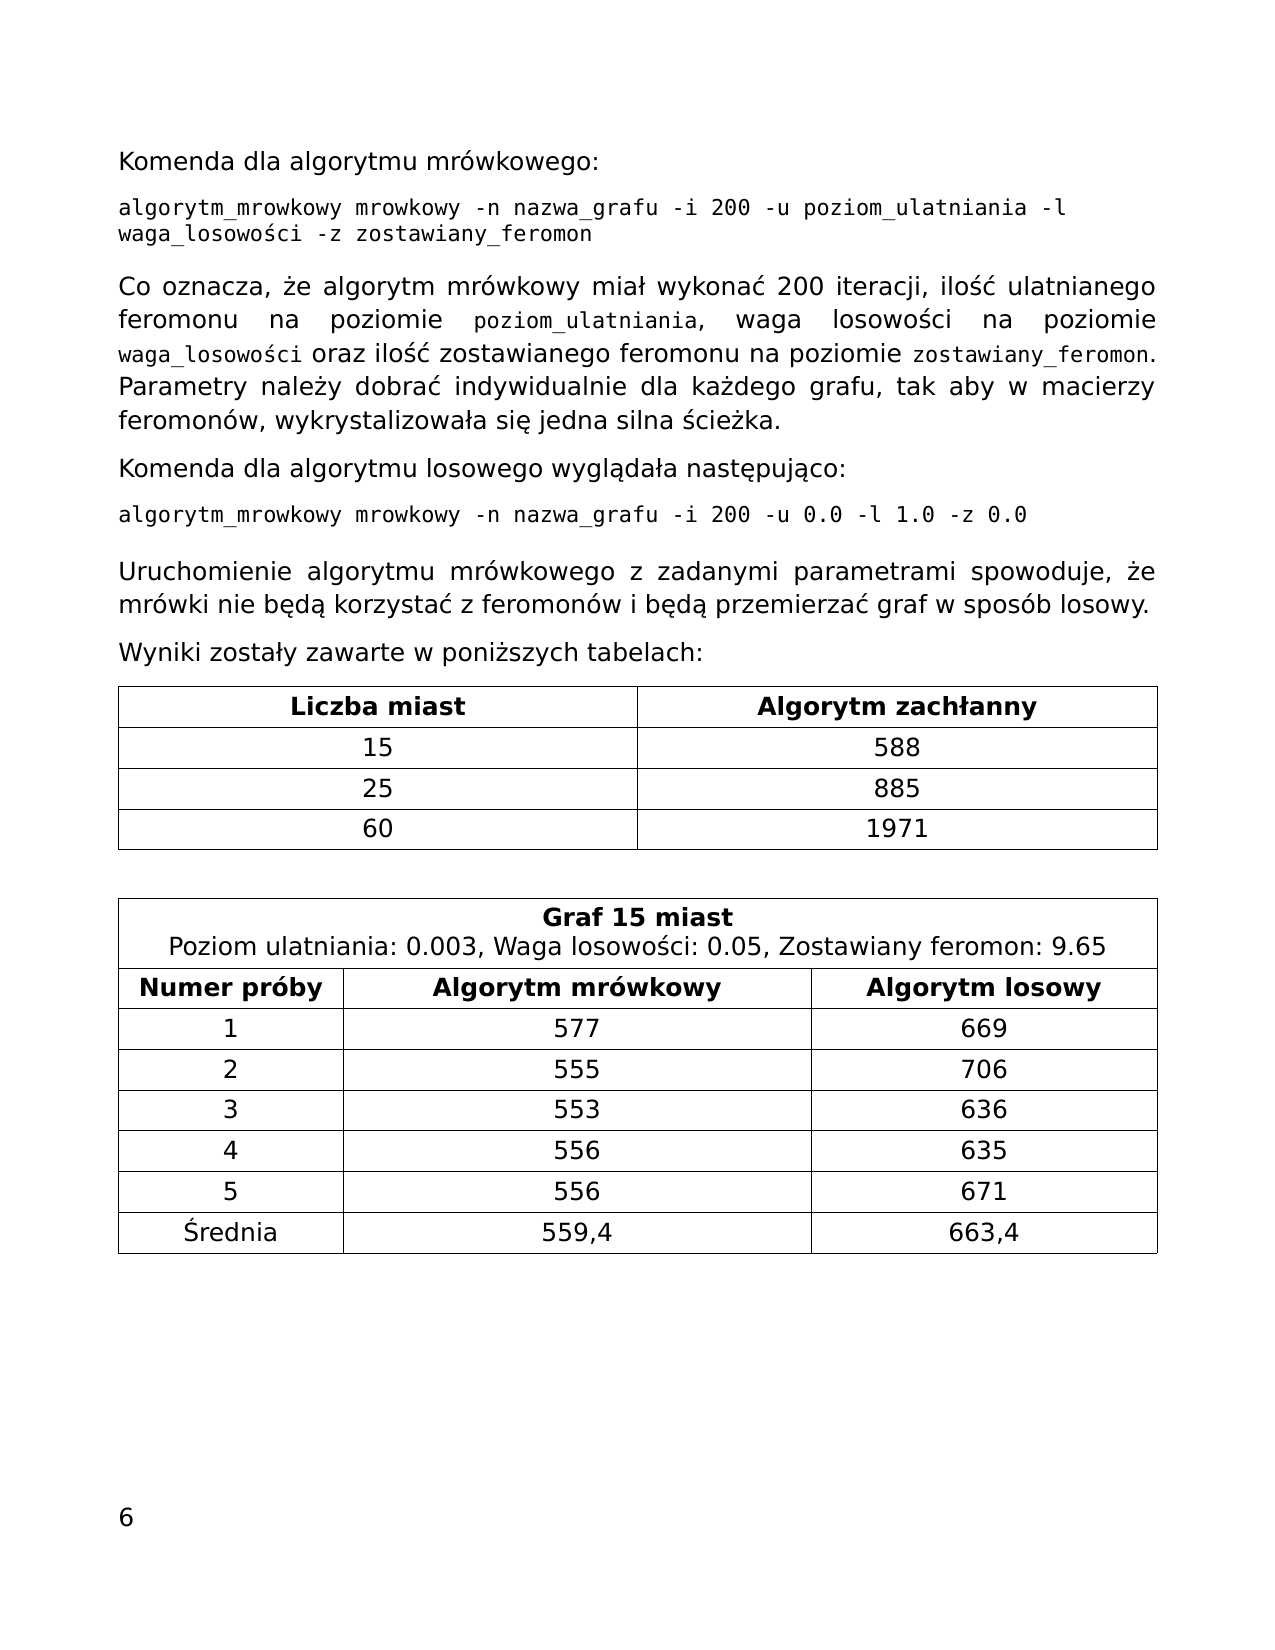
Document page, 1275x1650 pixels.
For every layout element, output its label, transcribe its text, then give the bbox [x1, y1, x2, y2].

table_cell 3 [119, 1091, 343, 1130]
text Komenda dla algorytmu losowego wyglądała następująco: [118, 454, 1157, 483]
text Wyniki zostały zawarte w poniższych tabelach: [118, 638, 1157, 667]
table_cell 5 [119, 1172, 343, 1212]
table_cell 588 [638, 728, 1157, 768]
table_header Liczba miast [119, 687, 637, 727]
table_cell 706 [812, 1050, 1157, 1090]
text Co oznacza, że algorytm mrówkowy miał wykonać 200 iteracji, ilość ulatnianego feromonu na poziomie poziom_ulatniania, waga losowości na poziomie waga_losowości oraz ilość zostawianego feromonu na poziomie zostawiany_feromon. Parametry należy dobrać indywidualnie dla każdego grafu, tak aby w macierzy feromonów, wykrystalizowała się jedna silna ścieżka. [118, 272, 1157, 435]
table_cell Numer próby [119, 969, 343, 1008]
text algorytm_mrowkowy mrowkowy -n nazwa_grafu -i 200 -u poziom_ulatniania -l waga_losowości -z zostawiany_feromon [118, 195, 1157, 246]
table_cell 885 [638, 769, 1157, 809]
table_cell Średnia [119, 1213, 343, 1253]
table_cell 1971 [638, 810, 1157, 849]
table_cell 663,4 [812, 1213, 1157, 1253]
text Komenda dla algorytmu mrówkowego: [118, 147, 1157, 176]
table_cell 553 [344, 1091, 811, 1130]
table_cell 15 [119, 728, 637, 768]
table_cell 4 [119, 1131, 343, 1171]
text Uruchomienie algorytmu mrówkowego z zadanymi parametrami spowoduje, że mrówki nie będą korzystać z feromonów i będą przemierzać graf w sposób losowy. [118, 557, 1157, 619]
table_header Graf 15 miast Poziom ulatniania: 0.003, Waga losowości: 0.05, Zostawiany feromon: 9.65 [119, 899, 1157, 967]
table_cell 556 [344, 1172, 811, 1212]
table_cell Algorytm mrówkowy [344, 969, 811, 1008]
table_cell 25 [119, 769, 637, 809]
table_cell 669 [812, 1009, 1157, 1049]
table_cell 60 [119, 810, 637, 849]
table_cell 2 [119, 1050, 343, 1090]
table_cell 577 [344, 1009, 811, 1049]
table_cell 556 [344, 1131, 811, 1171]
table_cell 559,4 [344, 1213, 811, 1253]
text algorytm_mrowkowy mrowkowy -n nazwa_grafu -i 200 -u 0.0 -l 1.0 -z 0.0 [118, 502, 1157, 528]
table_cell 671 [812, 1172, 1157, 1212]
table_cell 636 [812, 1091, 1157, 1130]
table_cell Algorytm losowy [812, 969, 1157, 1008]
table_header Algorytm zachłanny [638, 687, 1157, 727]
table_cell 555 [344, 1050, 811, 1090]
table_cell 635 [812, 1131, 1157, 1171]
table_cell 1 [119, 1009, 343, 1049]
